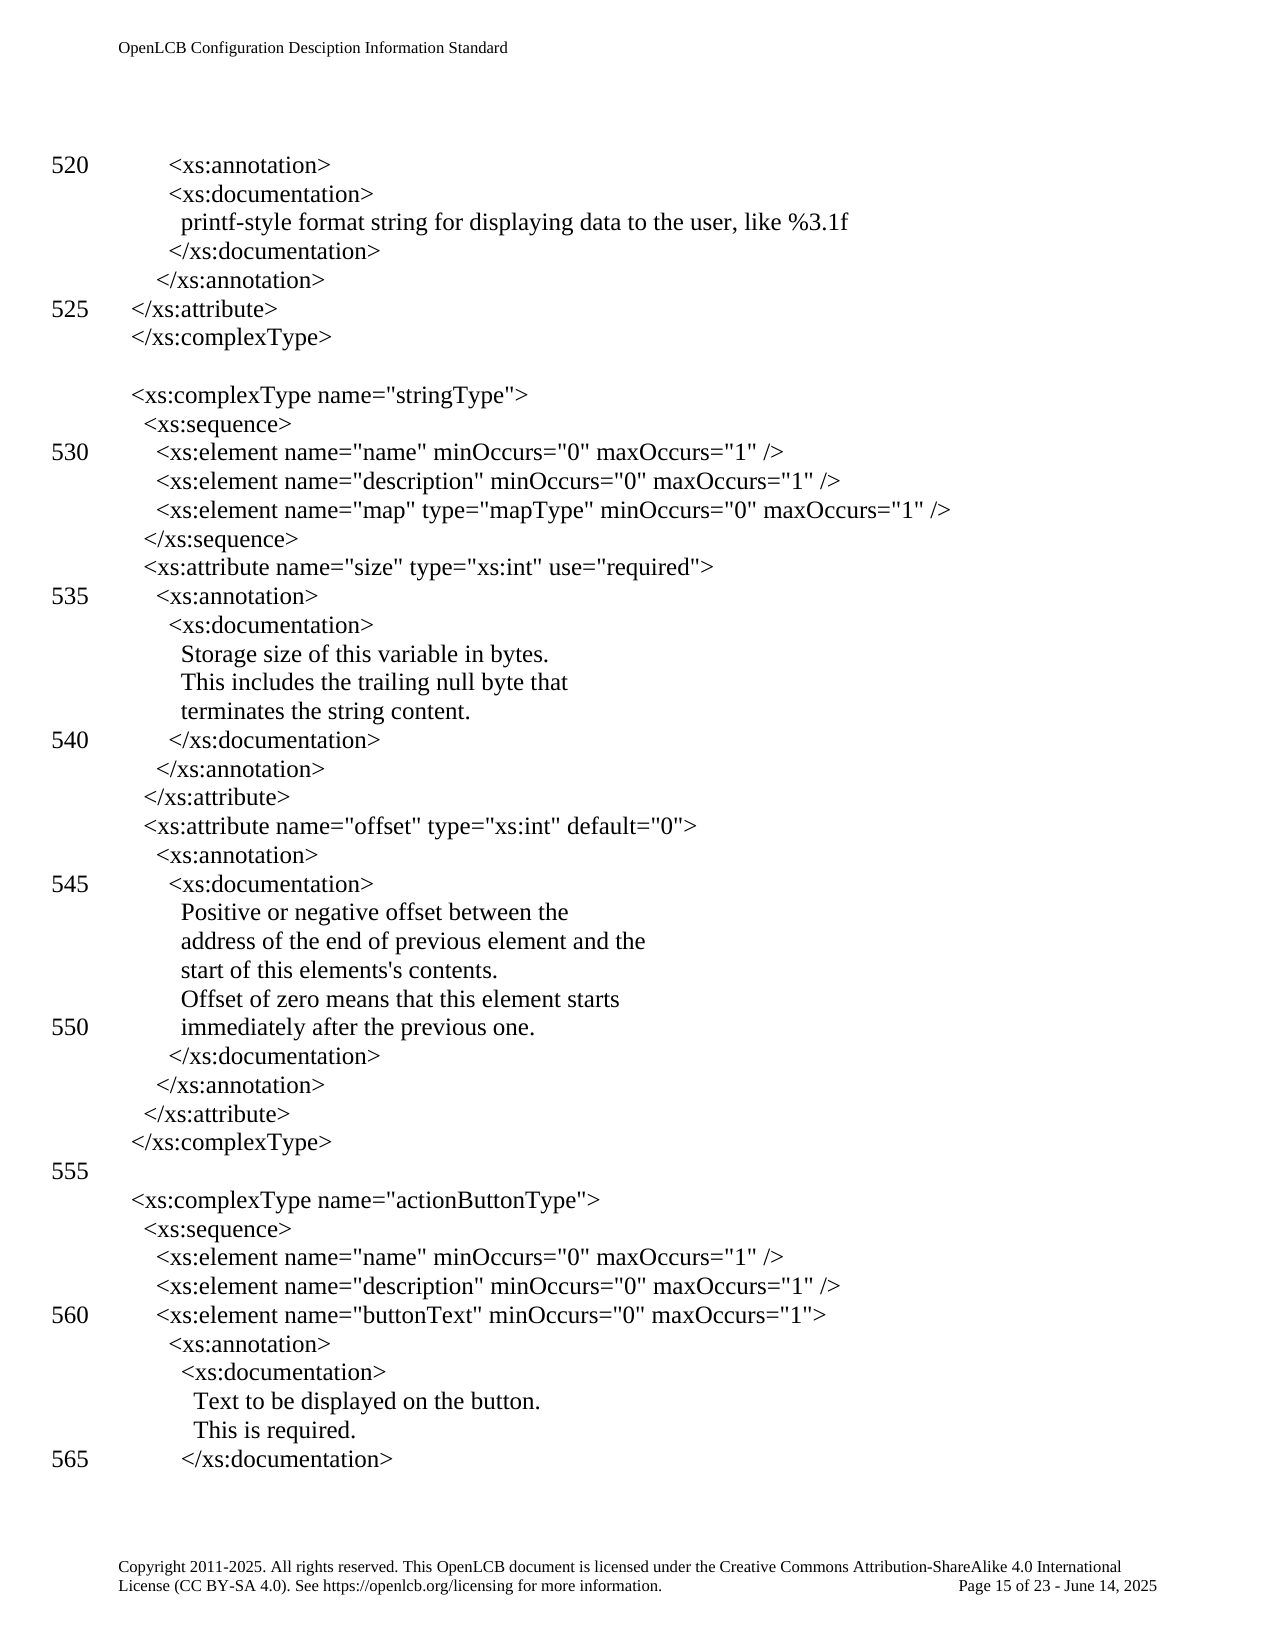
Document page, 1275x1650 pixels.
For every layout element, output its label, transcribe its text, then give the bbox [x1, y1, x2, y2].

text <xs:documentation> [118, 610, 1157, 639]
text </xs:complexType> [118, 322, 1157, 351]
text <xs:complexType name="actionButtonType"> [118, 1185, 1157, 1214]
text </xs:annotation> [118, 1070, 1157, 1099]
text </xs:documentation> [118, 236, 1157, 265]
text immediately after the previous one. [118, 1012, 1157, 1041]
text </xs:complexType> [118, 1127, 1157, 1156]
text <xs:element name="description" minOccurs="0" maxOccurs="1" /> [118, 466, 1157, 495]
text Text to be displayed on the button. [118, 1386, 1157, 1415]
text This includes the trailing null byte that [118, 667, 1157, 696]
text </xs:documentation> [118, 1041, 1157, 1070]
text <xs:documentation> [118, 1357, 1157, 1386]
text <xs:annotation> [118, 581, 1157, 610]
text <xs:element name="description" minOccurs="0" maxOccurs="1" /> [118, 1271, 1157, 1300]
text terminates the string content. [118, 696, 1157, 725]
text <xs:element name="name" minOccurs="0" maxOccurs="1" /> [118, 1242, 1157, 1271]
text <xs:documentation> [118, 179, 1157, 207]
text <xs:documentation> [118, 869, 1157, 897]
text <xs:complexType name="stringType"> [118, 380, 1157, 409]
text printf-style format string for displaying data to the user, like %3.1f [118, 207, 1157, 236]
text <xs:annotation> [118, 840, 1157, 869]
text </xs:attribute> [118, 1099, 1157, 1127]
text </xs:sequence> [118, 524, 1157, 552]
text <xs:sequence> [118, 409, 1157, 437]
text <xs:annotation> [118, 1329, 1157, 1357]
text </xs:attribute> [118, 294, 1157, 322]
text Storage size of this variable in bytes. [118, 639, 1157, 667]
text <xs:attribute name="size" type="xs:int" use="required"> [118, 552, 1157, 581]
text <xs:attribute name="offset" type="xs:int" default="0"> [118, 811, 1157, 840]
text </xs:attribute> [118, 782, 1157, 811]
text Positive or negative offset between the [118, 897, 1157, 926]
text </xs:documentation> [118, 725, 1157, 754]
text Offset of zero means that this element starts [118, 984, 1157, 1012]
text </xs:documentation> [118, 1444, 1157, 1472]
text address of the end of previous element and the [118, 926, 1157, 955]
text </xs:annotation> [118, 754, 1157, 782]
text <xs:annotation> [118, 150, 1157, 179]
text <xs:element name="name" minOccurs="0" maxOccurs="1" /> [118, 437, 1157, 466]
text <xs:sequence> [118, 1214, 1157, 1242]
text <xs:element name="buttonText" minOccurs="0" maxOccurs="1"> [118, 1300, 1157, 1329]
text <xs:element name="map" type="mapType" minOccurs="0" maxOccurs="1" /> [118, 495, 1157, 524]
text </xs:annotation> [118, 265, 1157, 294]
text start of this elements's contents. [118, 955, 1157, 984]
text This is required. [118, 1415, 1157, 1444]
